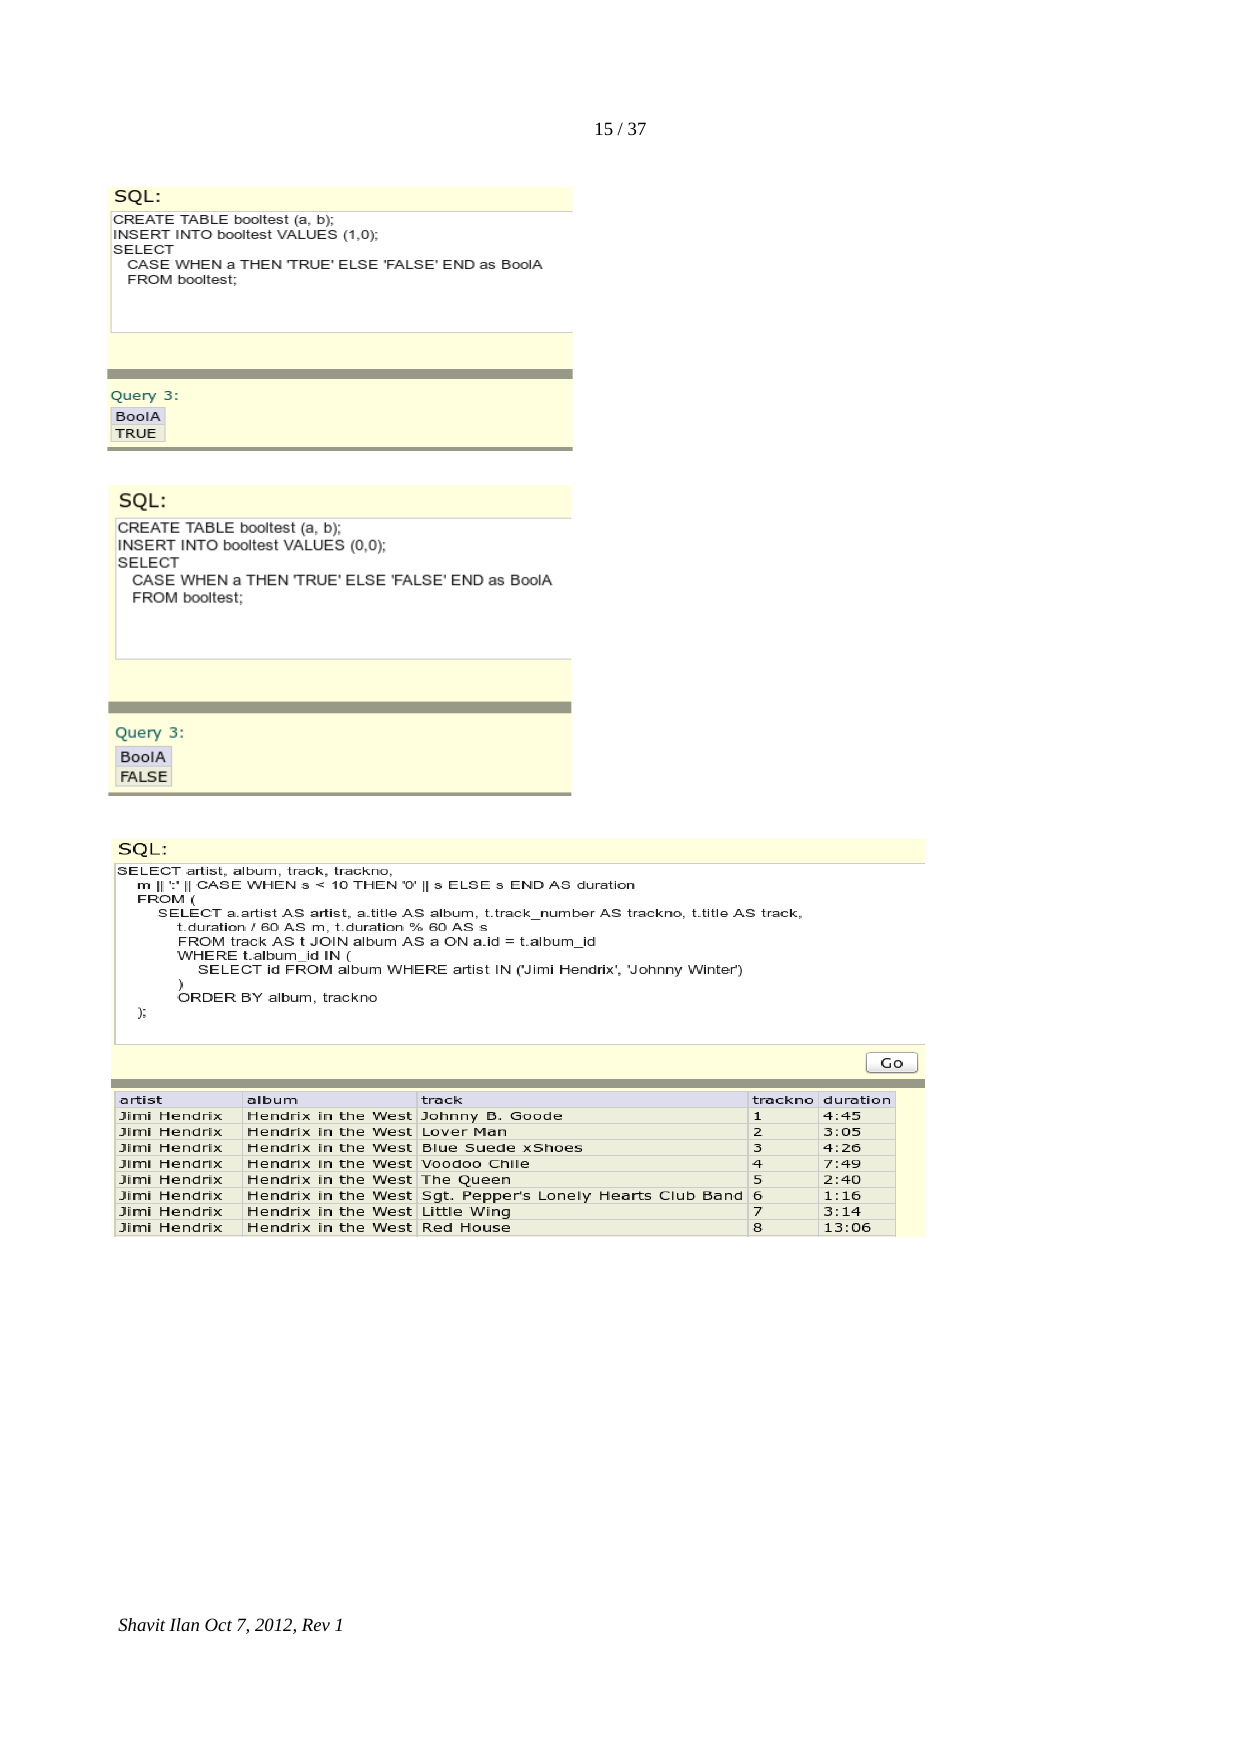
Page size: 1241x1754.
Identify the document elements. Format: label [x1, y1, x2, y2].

picture [111, 839, 925, 1237]
picture [108, 485, 572, 796]
picture [107, 187, 573, 451]
